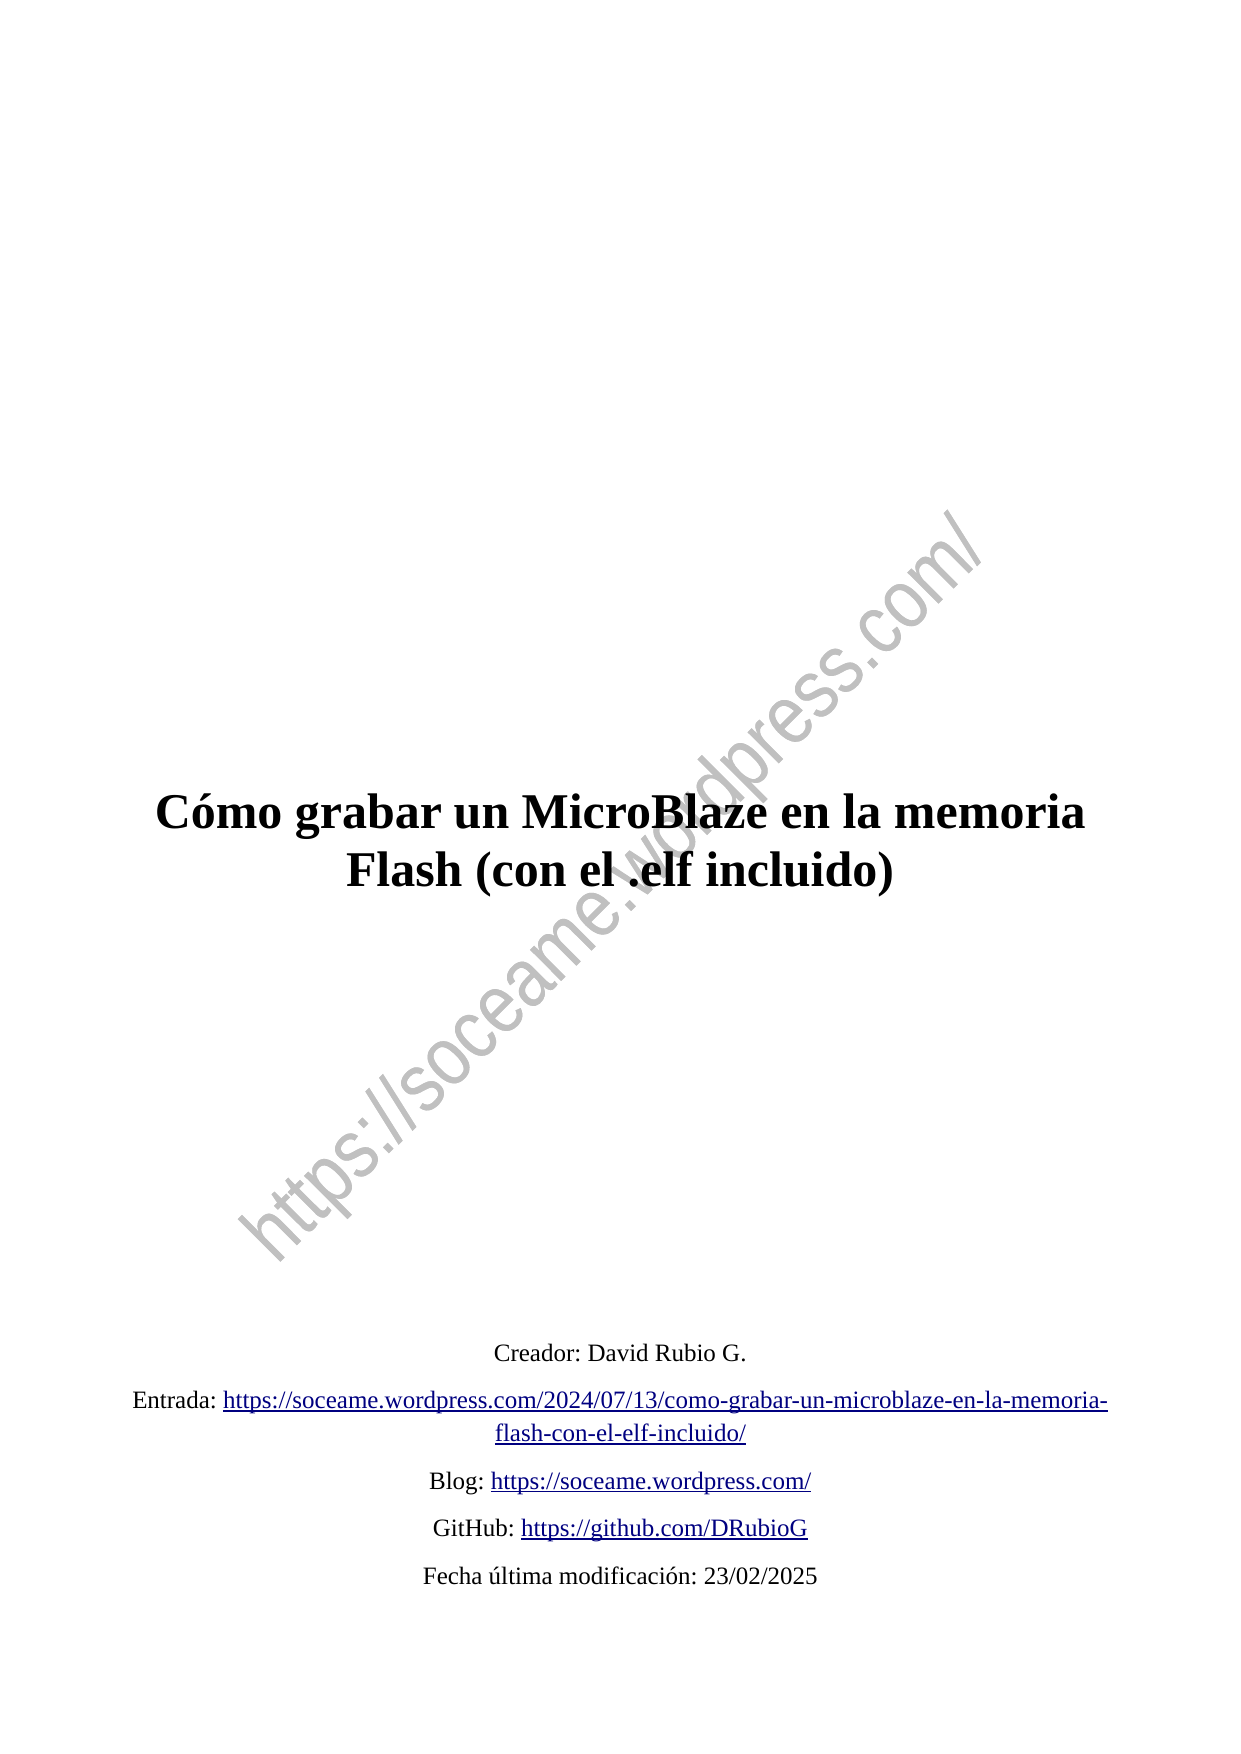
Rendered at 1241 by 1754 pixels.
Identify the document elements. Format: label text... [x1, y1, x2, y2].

subtitle Cómo grabar un MicroBlaze en la memoria Flash (con el .elf incluido) [118, 782, 1122, 897]
text Blog: https://soceame.wordpress.com/ [118, 1466, 1122, 1495]
text Creador: David Rubio G. [118, 1338, 1122, 1366]
text Entrada: https://soceame.wordpress.com/2024/07/13/como-grabar-un-microblaze-en-la-memoria-flash-con-el-elf-incluido/ [118, 1385, 1122, 1447]
text Fecha última modificación: 23/02/2025 [118, 1561, 1122, 1590]
text GitHub: https://github.com/DRubioG [118, 1513, 1122, 1542]
